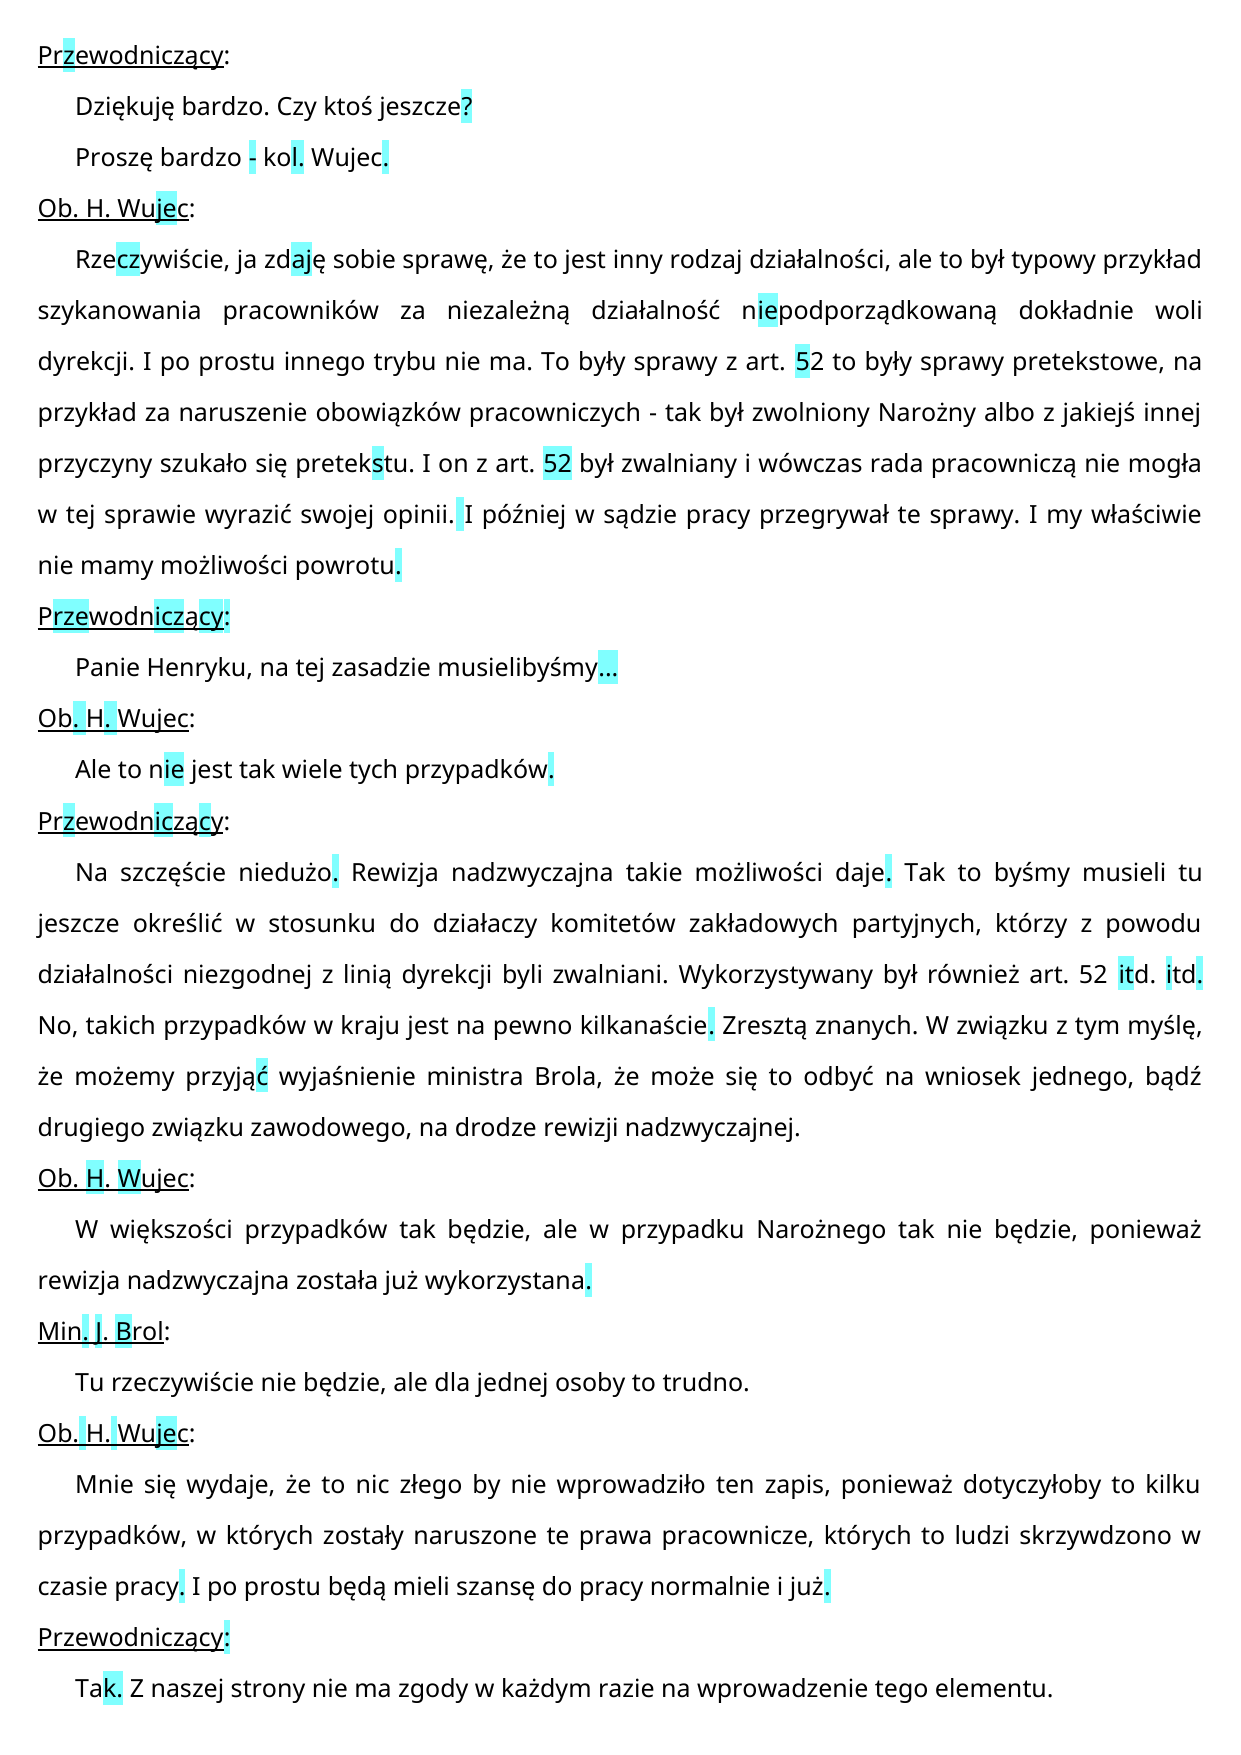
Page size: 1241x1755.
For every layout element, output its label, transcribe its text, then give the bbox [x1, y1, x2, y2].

text Ob. H. Wujec: [37, 701, 1203, 735]
text Dziękuję bardzo. Czy ktoś jeszcze? [37, 88, 1203, 123]
text W większości przypadków tak będzie, ale w przypadku Narożnego tak nie będzie, ponieważ rewizja nadzwyczajna została już wykorzystana. [37, 1211, 1203, 1297]
text Tu rzeczywiście nie będzie, ale dla jednej osoby to trudno. [37, 1364, 1203, 1399]
text Przewodniczący: [37, 599, 1203, 633]
text Ob. H. Wujec: [37, 1160, 1203, 1194]
text Przewodniczący: [37, 37, 1203, 72]
text Panie Henryku, na tej zasadzie musielibyśmy... [37, 650, 1203, 684]
text Tak. Z naszej strony nie ma zgody w każdym razie na wprowadzenie tego elementu. [37, 1671, 1203, 1705]
text Proszę bardzo - kol. Wujec. [37, 139, 1203, 174]
text Rzeczywiście, ja zdaję sobie sprawę, że to jest inny rodzaj działalności, ale to był typowy przykład szykanowania pracowników za niezależną działalność niepodporządkowaną dokładnie woli dyrekcji. I po prostu innego trybu nie ma. To były sprawy z art. 52 to były sprawy pretekstowe, na przykład za naruszenie obowiązków pracowniczych - tak był zwolniony Narożny albo z jakiejś innej przyczyny szukało się pretekstu. I on z art. 52 był zwalniany i wówczas rada pracowniczą nie mogła w tej sprawie wyrazić swojej opinii. I później w sądzie pracy przegrywał te sprawy. I my właściwie nie mamy możliwości powrotu. [37, 242, 1203, 582]
text Przewodniczący: [37, 803, 1203, 837]
text Na szczęście niedużo. Rewizja nadzwyczajna takie możliwości daje. Tak to byśmy musieli tu jeszcze określić w stosunku do działaczy komitetów zakładowych partyjnych, którzy z powodu działalności niezgodnej z linią dyrekcji byli zwalniani. Wykorzystywany był również art. 52 itd. itd. No, takich przypadków w kraju jest na pewno kilkanaście. Zresztą znanych. W związku z tym myślę, że możemy przyjąć wyjaśnienie ministra Brola, że może się to odbyć na wniosek jednego, bądź drugiego związku zawodowego, na drodze rewizji nadzwyczajnej. [37, 854, 1203, 1143]
text Ob. H. Wujec: [37, 1416, 1203, 1450]
text Ale to nie jest tak wiele tych przypadków. [37, 752, 1203, 786]
text Mnie się wydaje, że to nic złego by nie wprowadziło ten zapis, ponieważ dotyczyłoby to kilku przypadków, w których zostały naruszone te prawa pracownicze, których to ludzi skrzywdzono w czasie pracy. I po prostu będą mieli szansę do pracy normalnie i już. [37, 1467, 1203, 1603]
text Ob. H. Wujec: [37, 191, 1203, 225]
text Przewodniczący: [37, 1620, 1203, 1654]
text Min. J. Brol: [37, 1313, 1203, 1348]
